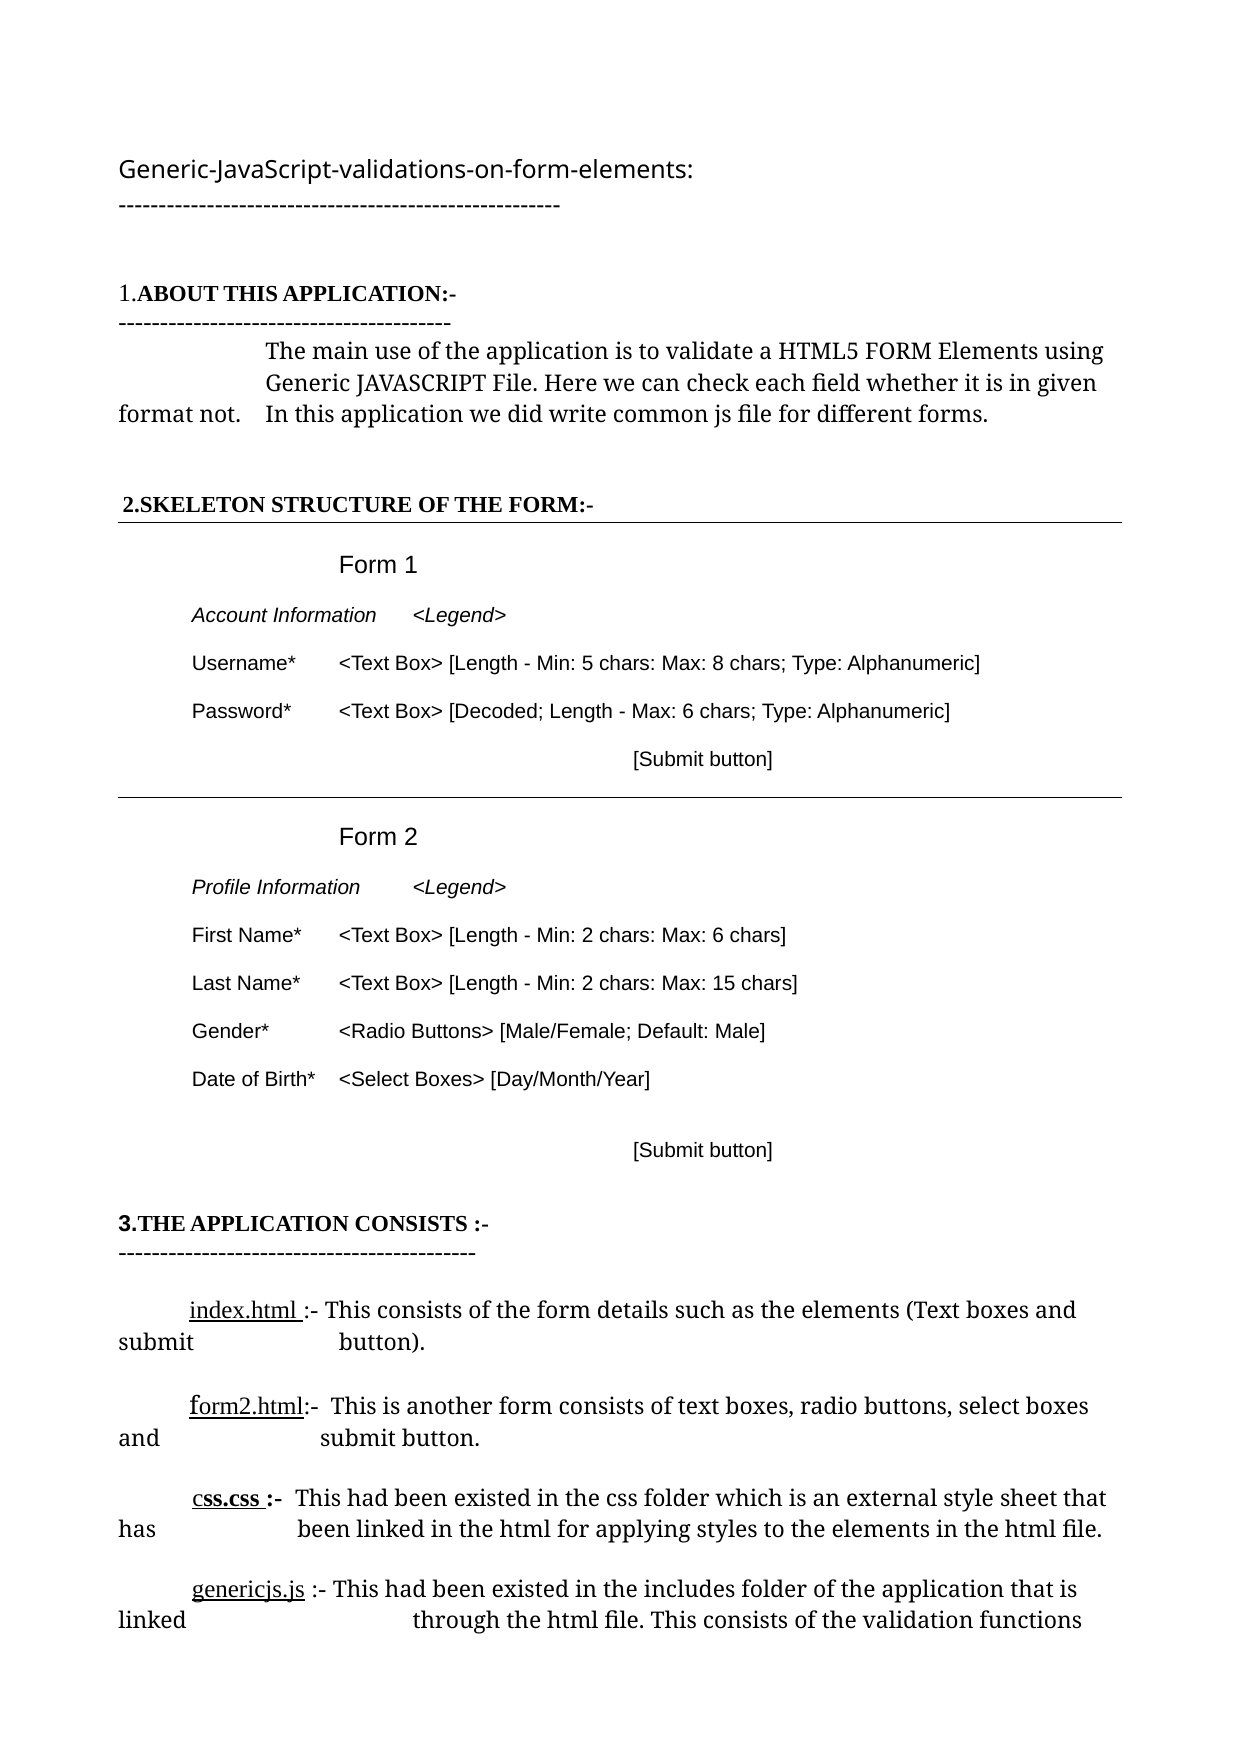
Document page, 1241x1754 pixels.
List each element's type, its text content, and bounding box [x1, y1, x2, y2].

text 3.THE APPLICATION CONSISTS :- [118, 1210, 1122, 1237]
text The main use of the application is to validate a HTML5 FORM Elements using Generic JAVASCRIPT File. Here we can check each field whether it is in given format not. In this application we did write common js file for different forms. [118, 335, 1122, 429]
text 2.SKELETON STRUCTURE OF THE FORM:- [118, 487, 1122, 522]
text Generic-JavaScript-validations-on-form-elements: [118, 152, 1122, 186]
text Username* <Text Box> [Length - Min: 5 chars: Max: 8 chars; Type: Alphanumeric] [118, 651, 1122, 675]
text Form 2 [118, 822, 1122, 851]
text Profile Information <Legend> [118, 875, 1122, 899]
text Last Name* <Text Box> [Length - Min: 2 chars: Max: 15 chars] [118, 971, 1122, 994]
text index.html :- This consists of the form details such as the elements (Text boxes and submit button). [118, 1294, 1122, 1357]
text ---------------------------------------- [118, 307, 1122, 335]
text Form 1 [118, 551, 1122, 579]
text [Submit button] [118, 747, 1122, 771]
text ------------------------------------------- [118, 1237, 1122, 1265]
text Password* <Text Box> [Decoded; Length - Max: 6 chars; Type: Alphanumeric] [118, 699, 1122, 723]
text [Submit button] [118, 1138, 1122, 1162]
text css.css :- This had been existed in the css folder which is an external style sheet that has been linked in the html for applying styles to the elements in the html file. [118, 1482, 1122, 1544]
text Date of Birth* <Select Boxes> [Day/Month/Year] [118, 1066, 1122, 1090]
text Gender* <Radio Buttons> [Male/Female; Default: Male] [118, 1018, 1122, 1042]
text First Name* <Text Box> [Length - Min: 2 chars: Max: 6 chars] [118, 923, 1122, 947]
text ------------------------------------------------------- [118, 186, 1122, 220]
text genericjs.js :- This had been existed in the includes folder of the application that is linked through the html file. This consists of the validation functions [118, 1573, 1122, 1636]
text Account Information <Legend> [118, 603, 1122, 627]
text form2.html:- This is another form consists of text boxes, radio buttons, select boxes and submit button. [118, 1388, 1122, 1453]
text 1.ABOUT THIS APPLICATION:- [118, 278, 1122, 307]
